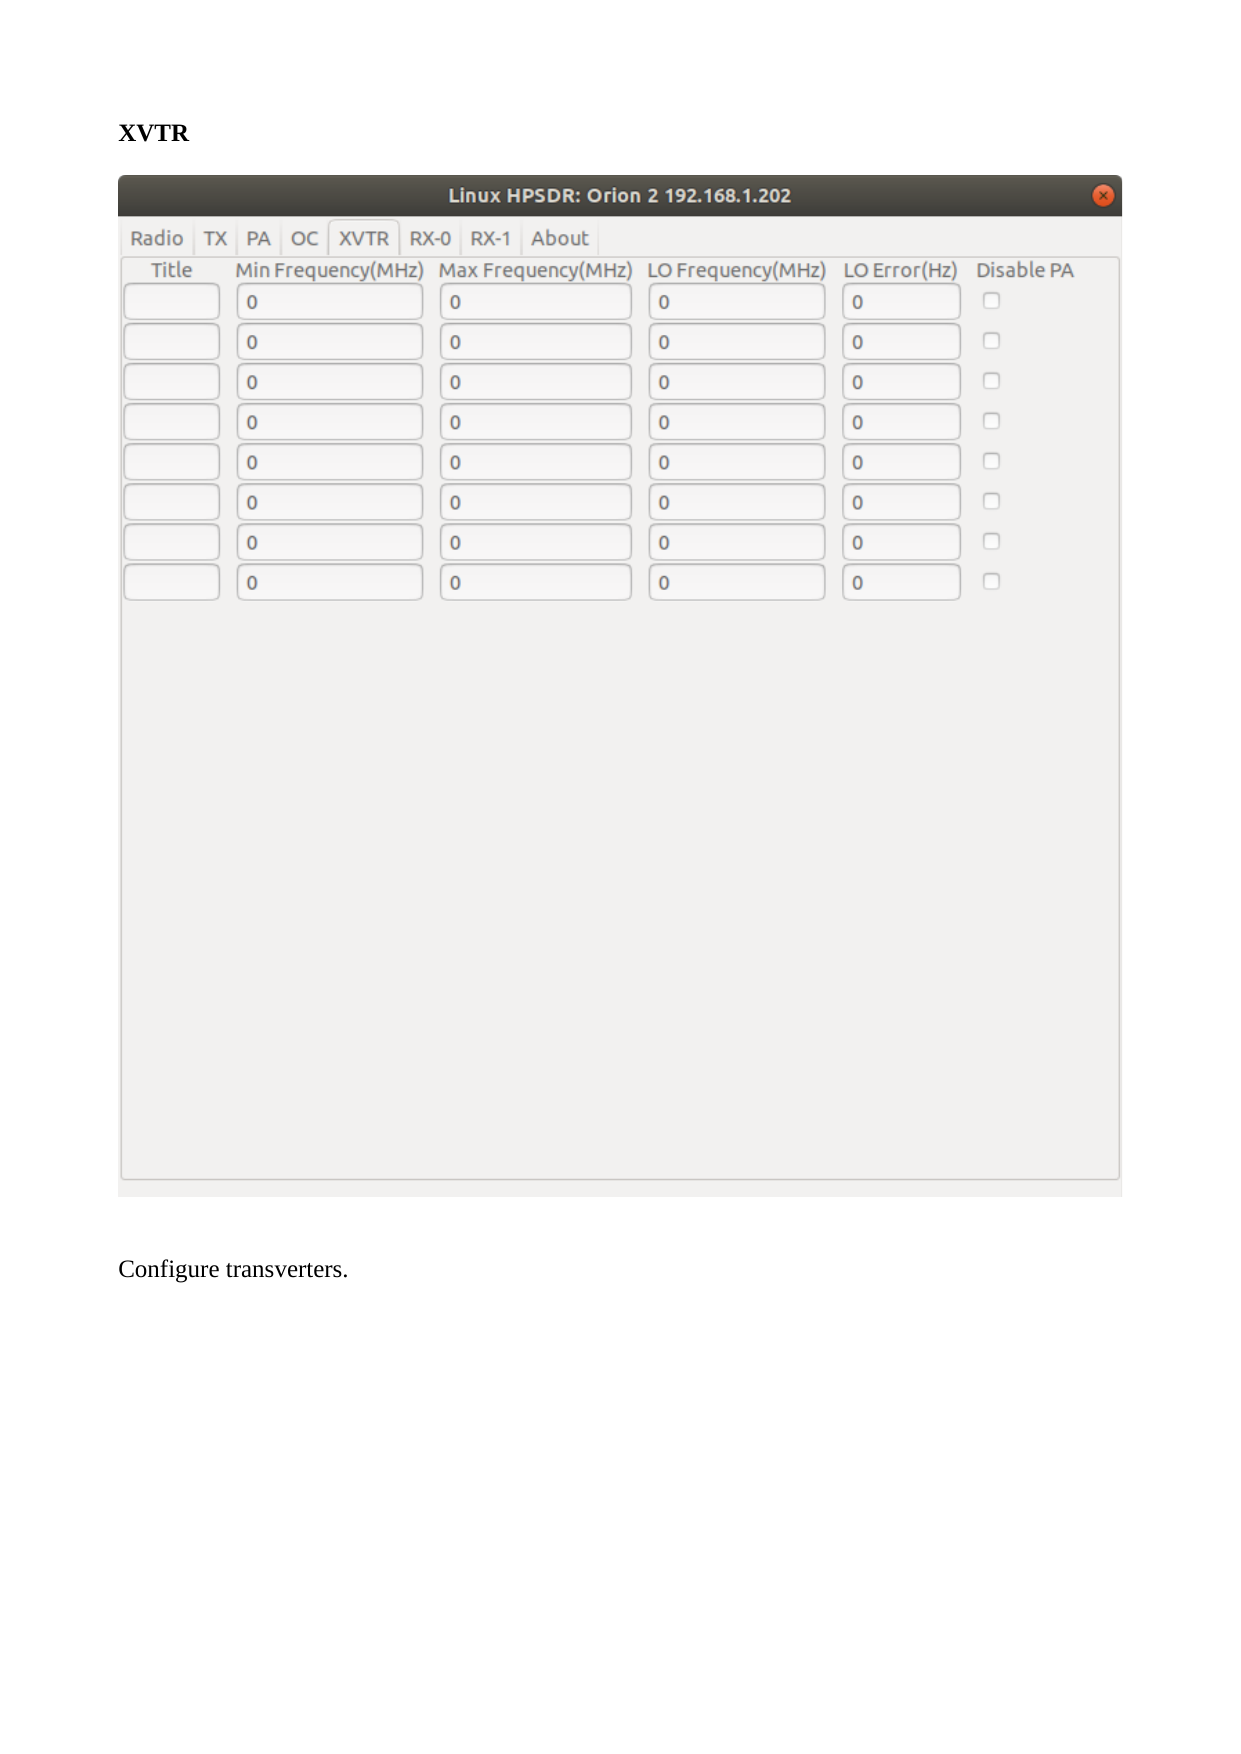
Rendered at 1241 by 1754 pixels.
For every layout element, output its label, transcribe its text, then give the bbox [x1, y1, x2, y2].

picture [118, 175, 1123, 1197]
text XVTR [118, 118, 1122, 147]
text Configure transverters. [118, 1254, 1122, 1282]
